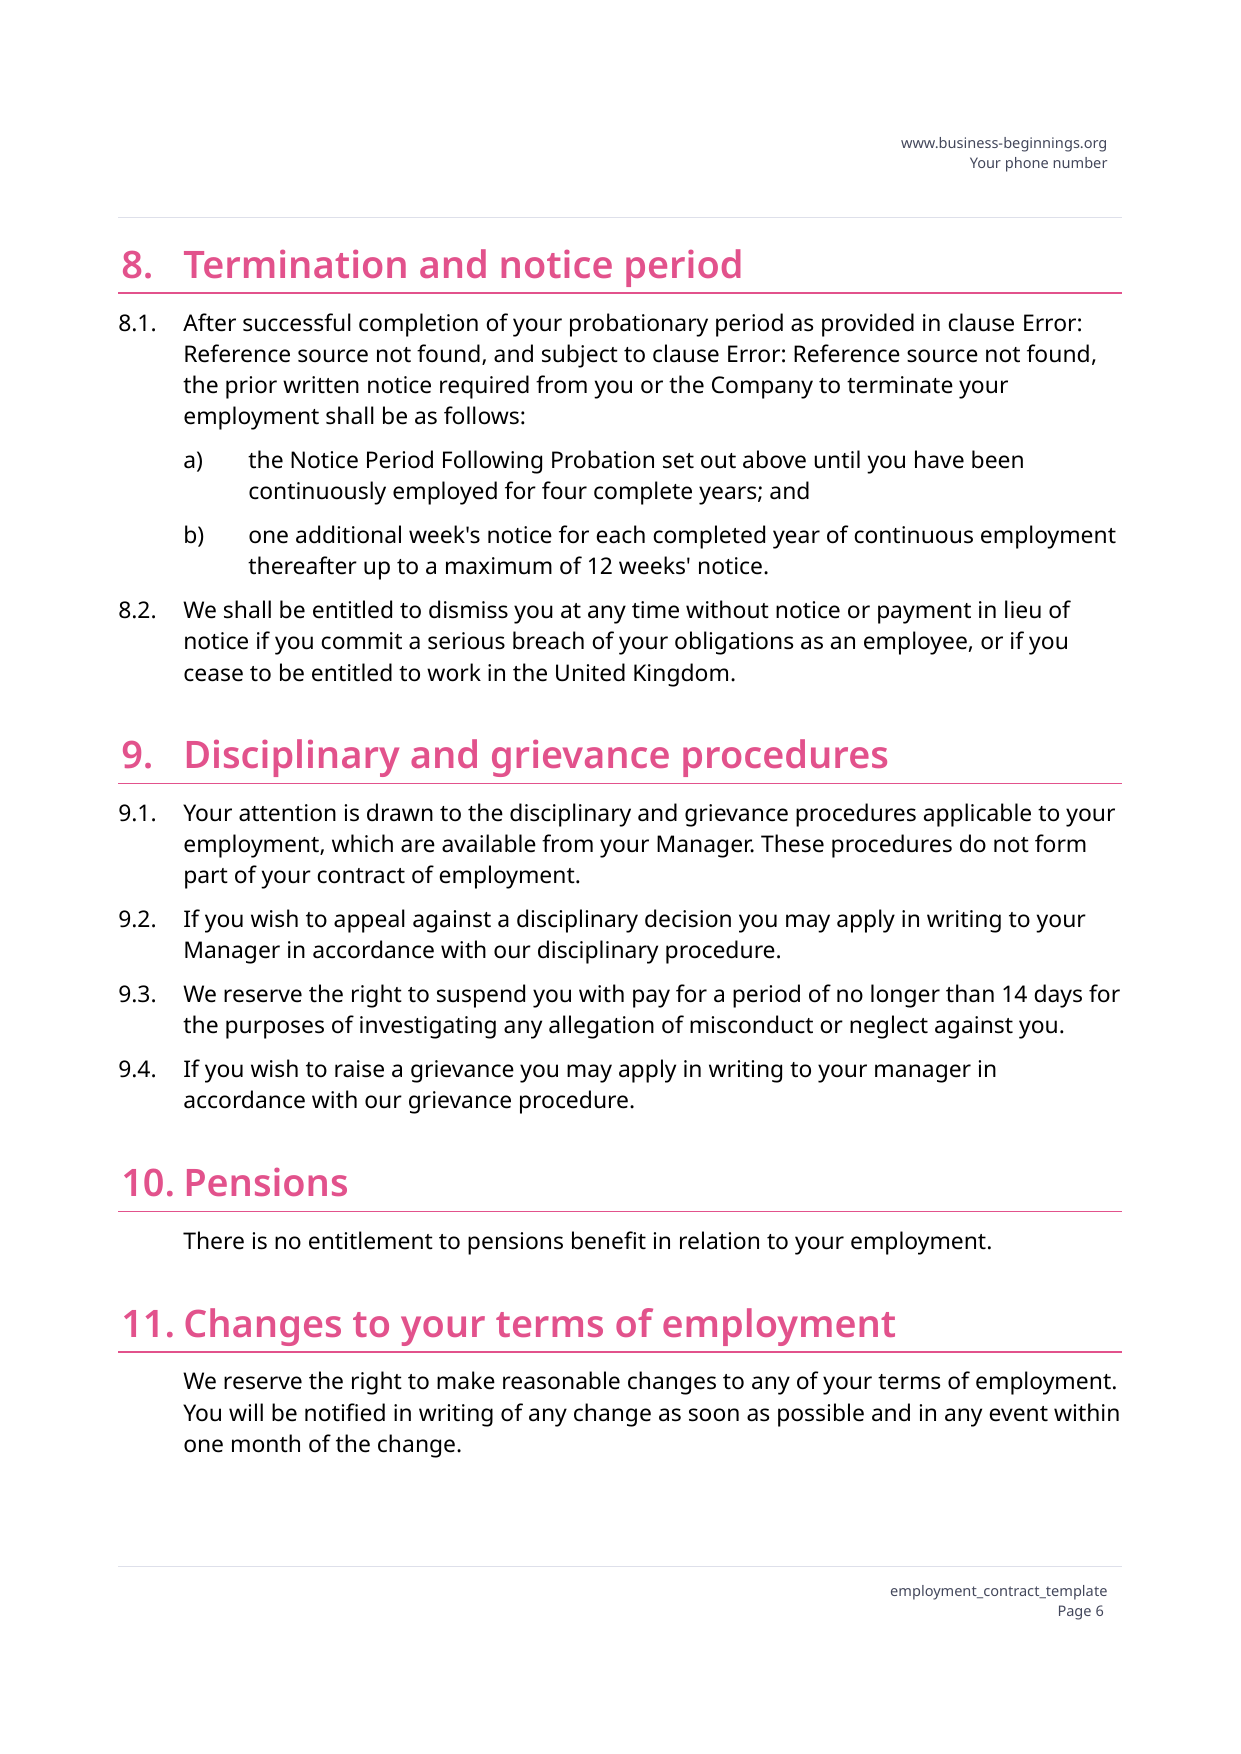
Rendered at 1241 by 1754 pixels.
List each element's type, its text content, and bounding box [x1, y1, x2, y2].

subtitle We shall be entitled to dismiss you at any time without notice or payment in lieu of notice if you commit a serious breach of your obligations as an employee, or if you cease to be entitled to work in the United Kingdom. [118, 594, 1122, 688]
subtitle If you wish to appeal against a disciplinary decision you may apply in writing to your Manager in accordance with our disciplinary procedure. [118, 903, 1122, 966]
subtitle Pensions [118, 1153, 1122, 1211]
subtitle the Notice Period Following Probation set out above until you have been continuously employed for four complete years; and [183, 444, 1122, 507]
subtitle Your attention is drawn to the disciplinary and grievance procedures applicable to your employment, which are available from your Manager. These procedures do not form part of your contract of employment. [118, 797, 1122, 891]
subtitle Termination and notice period [118, 235, 1122, 292]
text There is no entitlement to pensions benefit in relation to your employment. [183, 1225, 1122, 1256]
subtitle If you wish to raise a grievance you may apply in writing to your manager in accordance with our grievance procedure. [118, 1053, 1122, 1116]
subtitle Disciplinary and grievance procedures [118, 725, 1122, 783]
subtitle Changes to your terms of employment [118, 1294, 1122, 1351]
subtitle We reserve the right to suspend you with pay for a period of no longer than 14 days for the purposes of investigating any allegation of misconduct or neglect against you. [118, 978, 1122, 1041]
subtitle After successful completion of your probationary period as provided in clause Error: no se encontró el origen de la referencia, and subject to clause Error: no se encontró el origen de la referencia, the prior written notice required from you or the Company to terminate your employment shall be as follows: [118, 307, 1122, 432]
subtitle one additional week's notice for each completed year of continuous employment thereafter up to a maximum of 12 weeks' notice. [183, 519, 1122, 582]
text We reserve the right to make reasonable changes to any of your terms of employment. You will be notified in writing of any change as soon as possible and in any event within one month of the change. [183, 1365, 1122, 1459]
